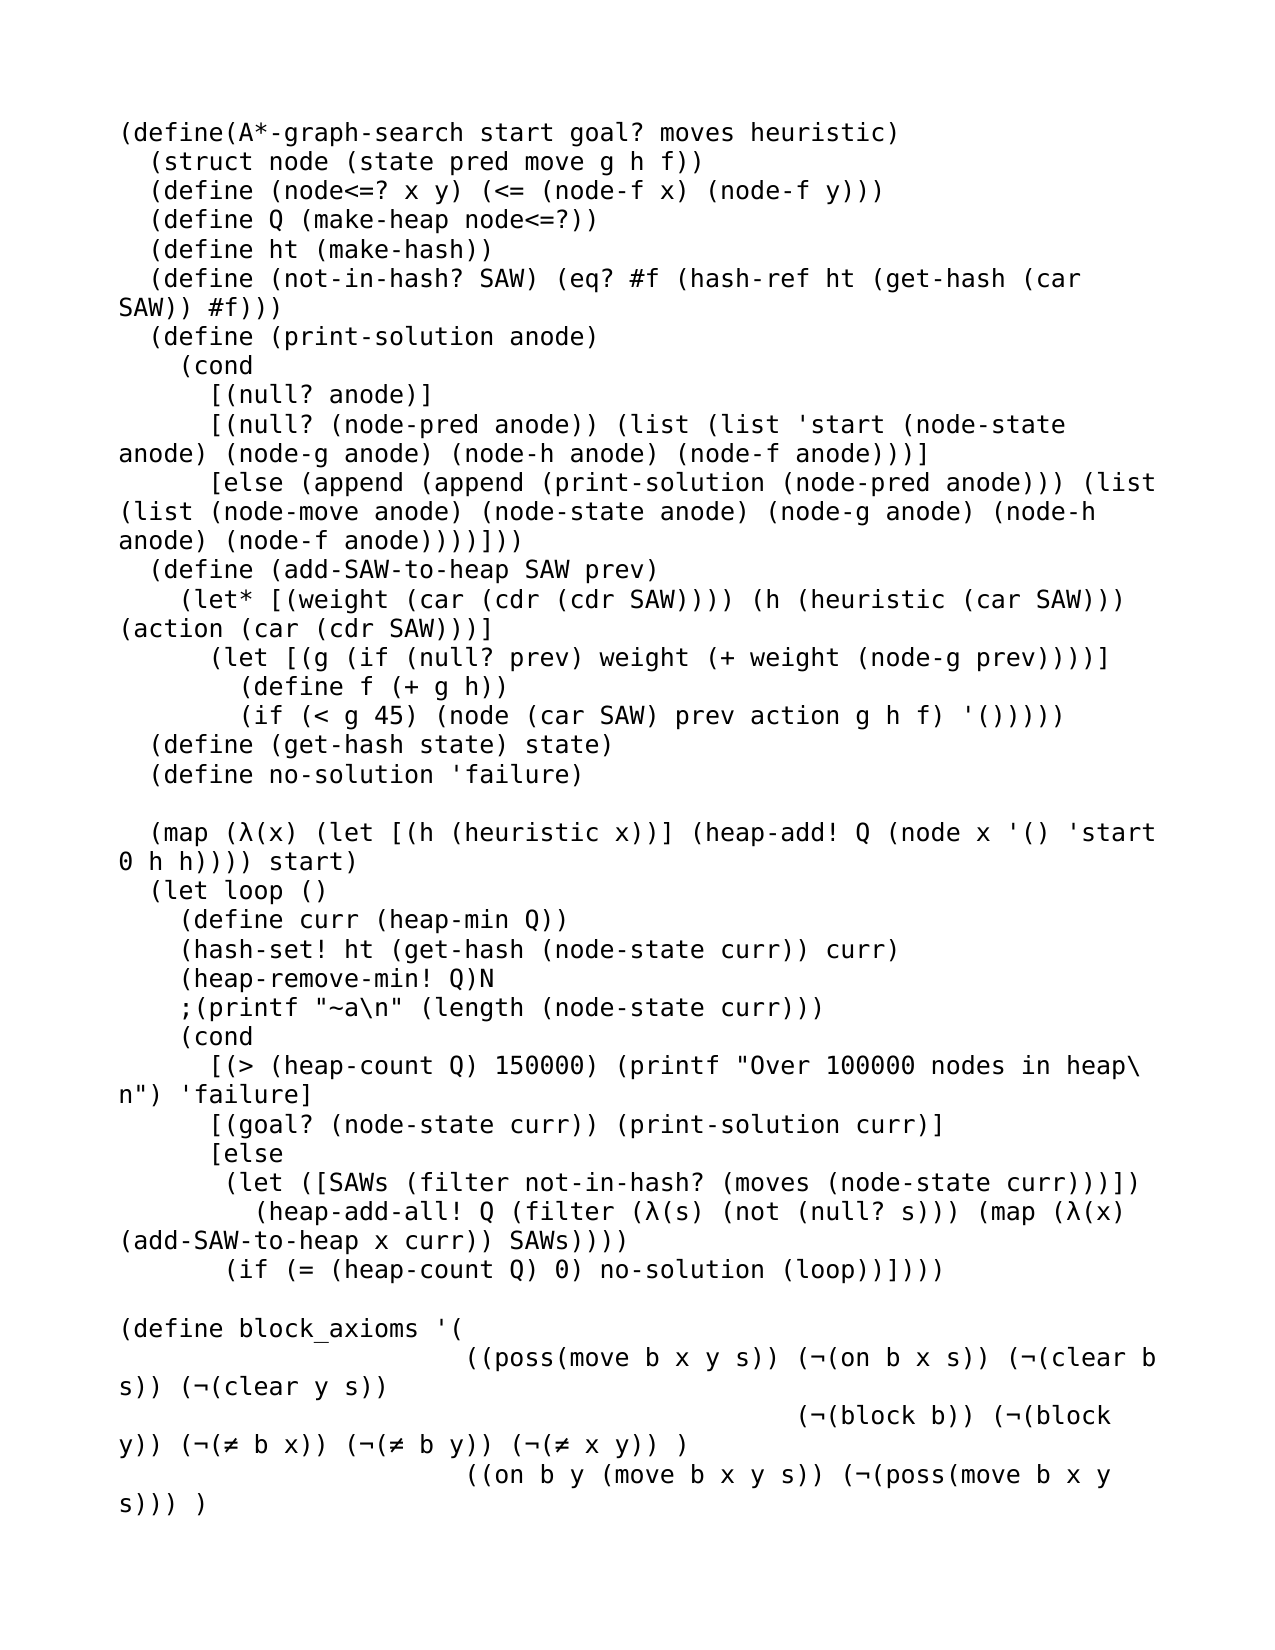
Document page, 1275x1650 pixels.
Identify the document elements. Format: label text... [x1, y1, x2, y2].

text (cond [118, 351, 1157, 381]
text (define f (+ g h)) [118, 672, 1157, 701]
text [else [118, 1139, 1157, 1168]
text (cond [118, 1022, 1157, 1051]
text (heap-add-all! Q (filter (λ(s) (not (null? s))) (map (λ(x) (add-SAW-to-heap x curr)) SAWs)))) [118, 1197, 1157, 1256]
text (define (node<=? x y) (<= (node-f x) (node-f y))) [118, 176, 1157, 206]
text (map (λ(x) (let [(h (heuristic x))] (heap-add! Q (node x '() 'start 0 h h)))) start) [118, 818, 1157, 876]
text (struct node (state pred move g h f)) [118, 147, 1157, 176]
text (define block_axioms '( [118, 1314, 1157, 1343]
text (define(A*-graph-search start goal? moves heuristic) [118, 118, 1157, 147]
text [(null? anode)] [118, 381, 1157, 410]
text (¬(block b)) (¬(block y)) (¬(≠ b x)) (¬(≠ b y)) (¬(≠ x y)) ) [118, 1401, 1157, 1460]
text ;(printf "~a\n" (length (node-state curr))) [118, 993, 1157, 1022]
text (define (print-solution anode) [118, 322, 1157, 351]
text (define curr (heap-min Q)) [118, 906, 1157, 935]
text (let ([SAWs (filter not-in-hash? (moves (node-state curr)))]) [118, 1168, 1157, 1197]
text (define (add-SAW-to-heap SAW prev) [118, 556, 1157, 585]
text [(goal? (node-state curr)) (print-solution curr)] [118, 1110, 1157, 1139]
text [(> (heap-count Q) 150000) (printf "Over 100000 nodes in heap\n") 'failure] [118, 1051, 1157, 1110]
text (define Q (make-heap node<=?)) [118, 206, 1157, 235]
text (if (= (heap-count Q) 0) no-solution (loop))]))) [118, 1256, 1157, 1285]
text (define no-solution 'failure) [118, 760, 1157, 789]
text ((poss(move b x y s)) (¬(on b x s)) (¬(clear b s)) (¬(clear y s)) [118, 1343, 1157, 1401]
text [else (append (append (print-solution (node-pred anode))) (list (list (node-move anode) (node-state anode) (node-g anode) (node-h anode) (node-f anode))))])) [118, 468, 1157, 556]
text (if (< g 45) (node (car SAW) prev action g h f) '())))) [118, 701, 1157, 731]
text ((on b y (move b x y s)) (¬(poss(move b x y s))) ) [118, 1460, 1157, 1518]
text (let [(g (if (null? prev) weight (+ weight (node-g prev))))] [118, 643, 1157, 672]
text (define ht (make-hash)) [118, 235, 1157, 264]
text (heap-remove-min! Q)N [118, 964, 1157, 993]
text (hash-set! ht (get-hash (node-state curr)) curr) [118, 935, 1157, 964]
text (let* [(weight (car (cdr (cdr SAW)))) (h (heuristic (car SAW))) (action (car (cdr SAW)))] [118, 585, 1157, 643]
text (define (not-in-hash? SAW) (eq? #f (hash-ref ht (get-hash (car SAW)) #f))) [118, 264, 1157, 322]
text [(null? (node-pred anode)) (list (list 'start (node-state anode) (node-g anode) (node-h anode) (node-f anode)))] [118, 410, 1157, 468]
text (define (get-hash state) state) [118, 731, 1157, 760]
text (let loop () [118, 876, 1157, 906]
